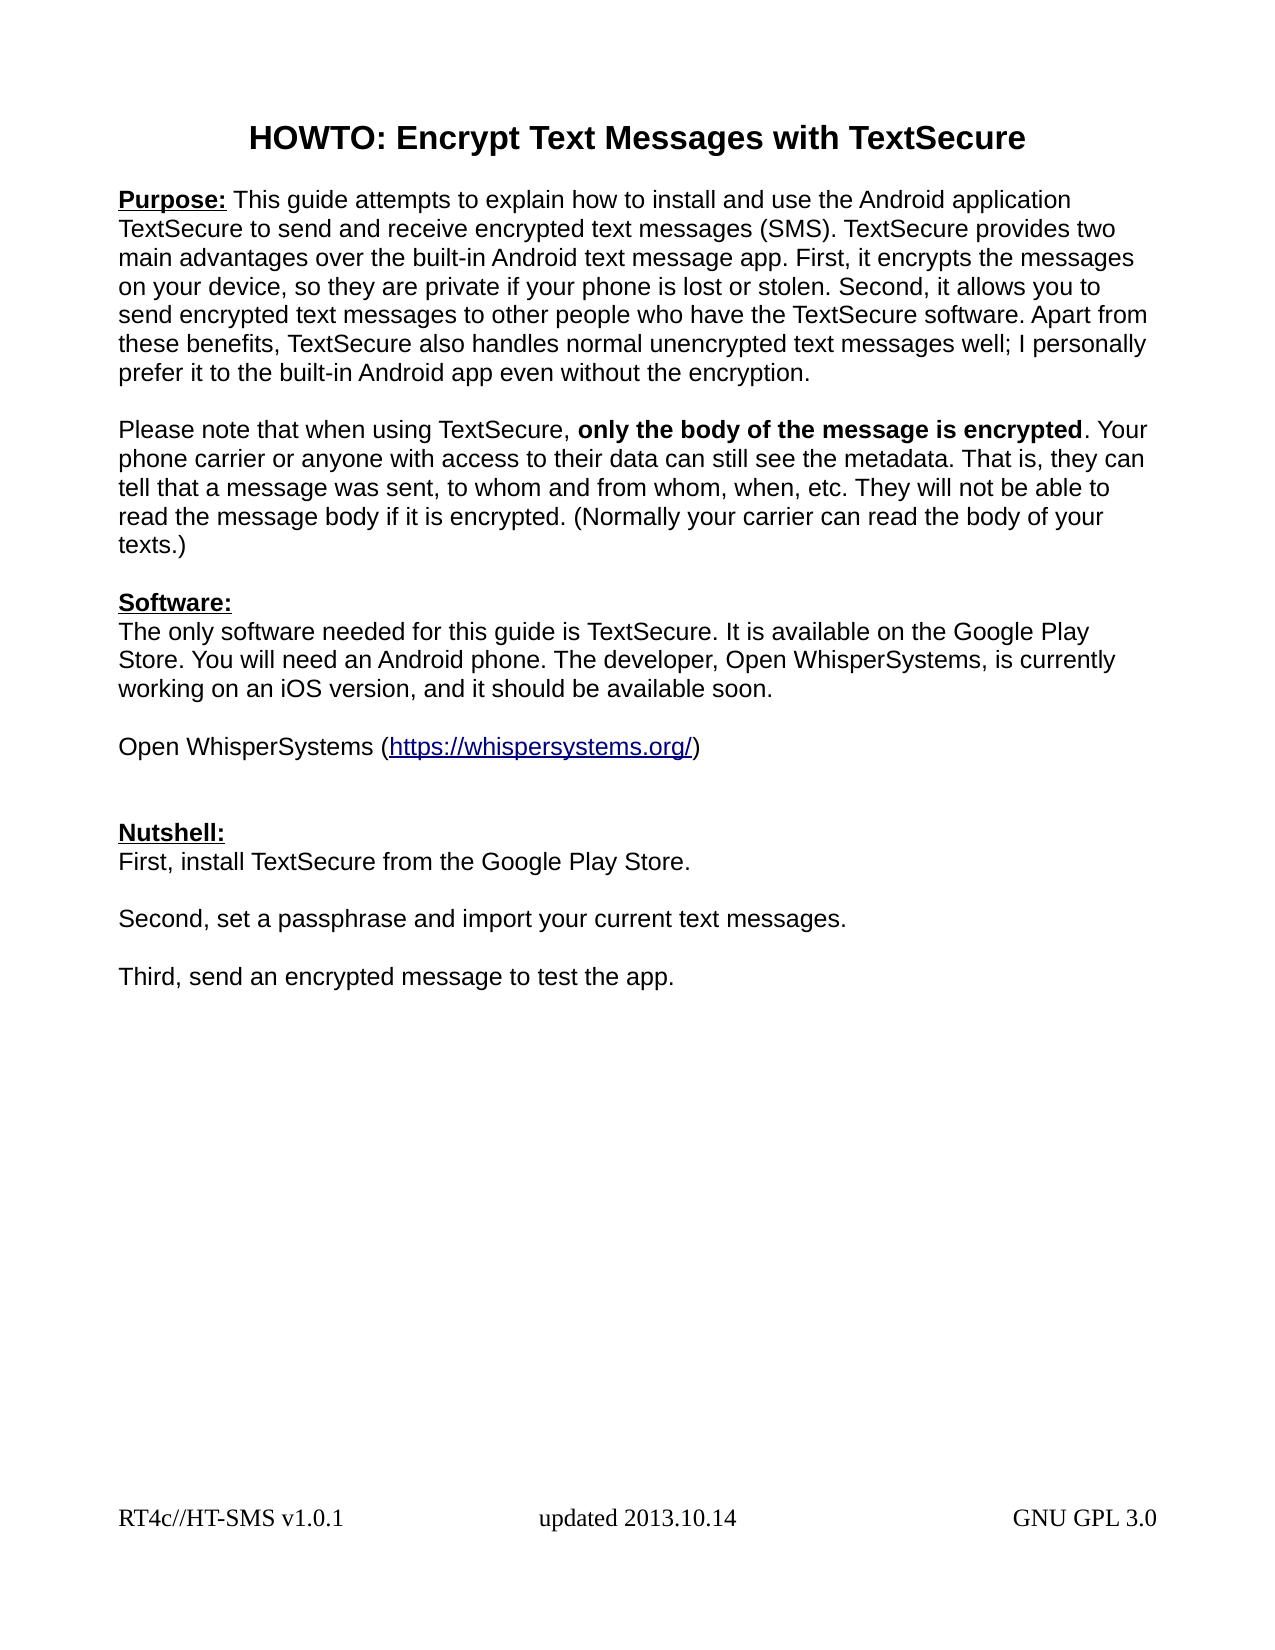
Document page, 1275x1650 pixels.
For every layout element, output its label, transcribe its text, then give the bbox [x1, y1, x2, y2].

text Software: [118, 588, 1157, 617]
text Please note that when using TextSecure, only the body of the message is encrypted. Your phone carrier or anyone with access to their data can still see the metadata. That is, they can tell that a message was sent, to whom and from whom, when, etc. They will not be able to read the message body if it is encrypted. (Normally your carrier can read the body of your texts.) [118, 415, 1157, 559]
text Second, set a passphrase and import your current text messages. [118, 904, 1157, 933]
text First, install TextSecure from the Google Play Store. [118, 847, 1157, 875]
text The only software needed for this guide is TextSecure. It is available on the Google Play Store. You will need an Android phone. The developer, Open WhisperSystems, is currently working on an iOS version, and it should be available soon. [118, 617, 1157, 703]
text Purpose: This guide attempts to explain how to install and use the Android application TextSecure to send and receive encrypted text messages (SMS). TextSecure provides two main advantages over the built-in Android text message app. First, it encrypts the messages on your device, so they are private if your phone is lost or stolen. Second, it allows you to send encrypted text messages to other people who have the TextSecure software. Apart from these benefits, TextSecure also handles normal unencrypted text messages well; I personally prefer it to the built-in Android app even without the encryption. [118, 185, 1157, 387]
text Third, send an encrypted message to test the app. [118, 962, 1157, 990]
text Open WhisperSystems (https://whispersystems.org/) [118, 732, 1157, 760]
text Nutshell: [118, 818, 1157, 847]
text HOWTO: Encrypt Text Messages with TextSecure [118, 118, 1157, 157]
